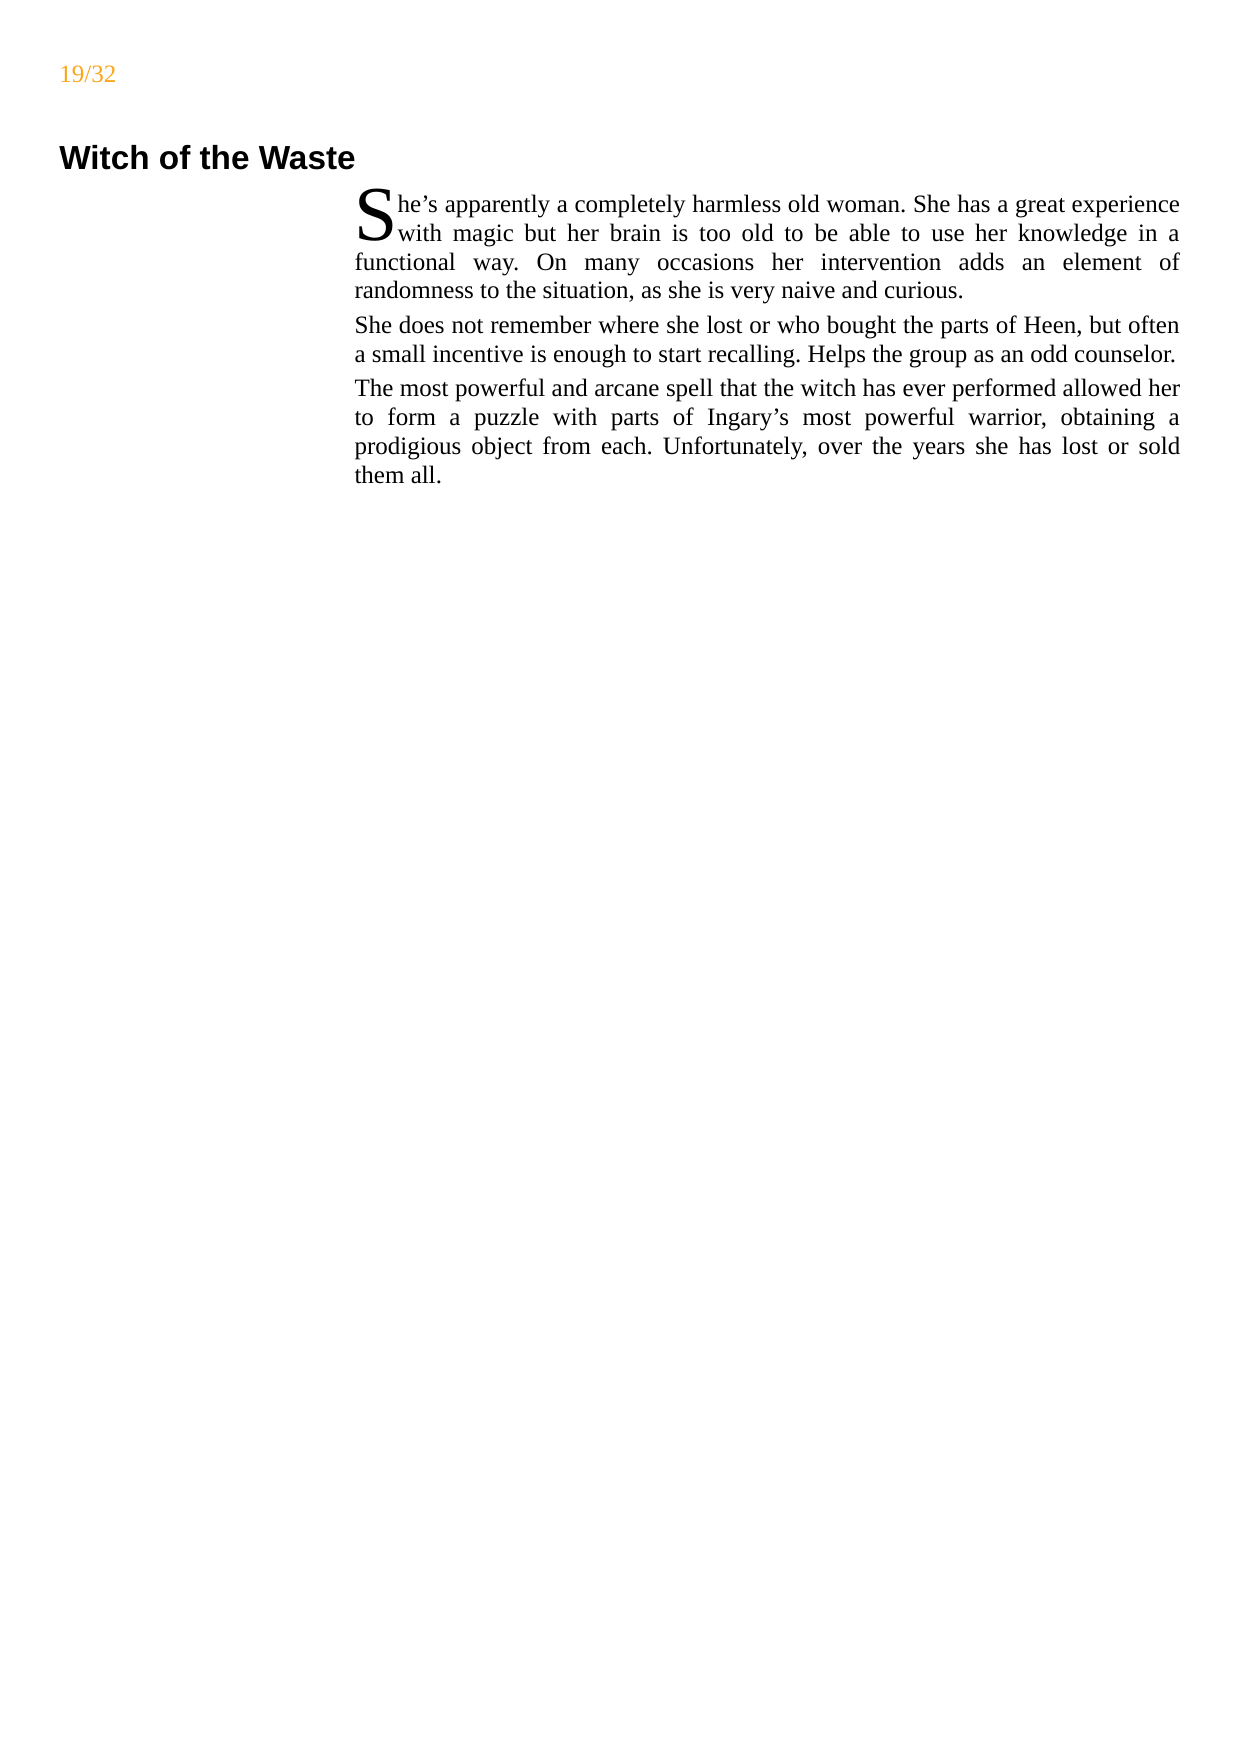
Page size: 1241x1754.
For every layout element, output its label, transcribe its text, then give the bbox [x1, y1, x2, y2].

text The most powerful and arcane spell that the witch has ever performed allowed her to form a puzzle with parts of Ingary’s most powerful warrior, obtaining a prodigious object from each. Unfortunately, over the years she has lost or sold them all. [59, 373, 1181, 488]
text She’s apparently a completely harmless old woman. She has a great experience with magic but her brain is too old to be able to use her knowledge in a functional way. On many occasions her intervention adds an element of randomness to the situation, as she is very naive and curious. [59, 189, 1181, 304]
text She does not remember where she lost or who bought the parts of Heen, but often a small incentive is enough to start recalling. Helps the group as an odd counselor. [59, 310, 1181, 367]
subtitle Witch of the Waste [59, 138, 1181, 177]
